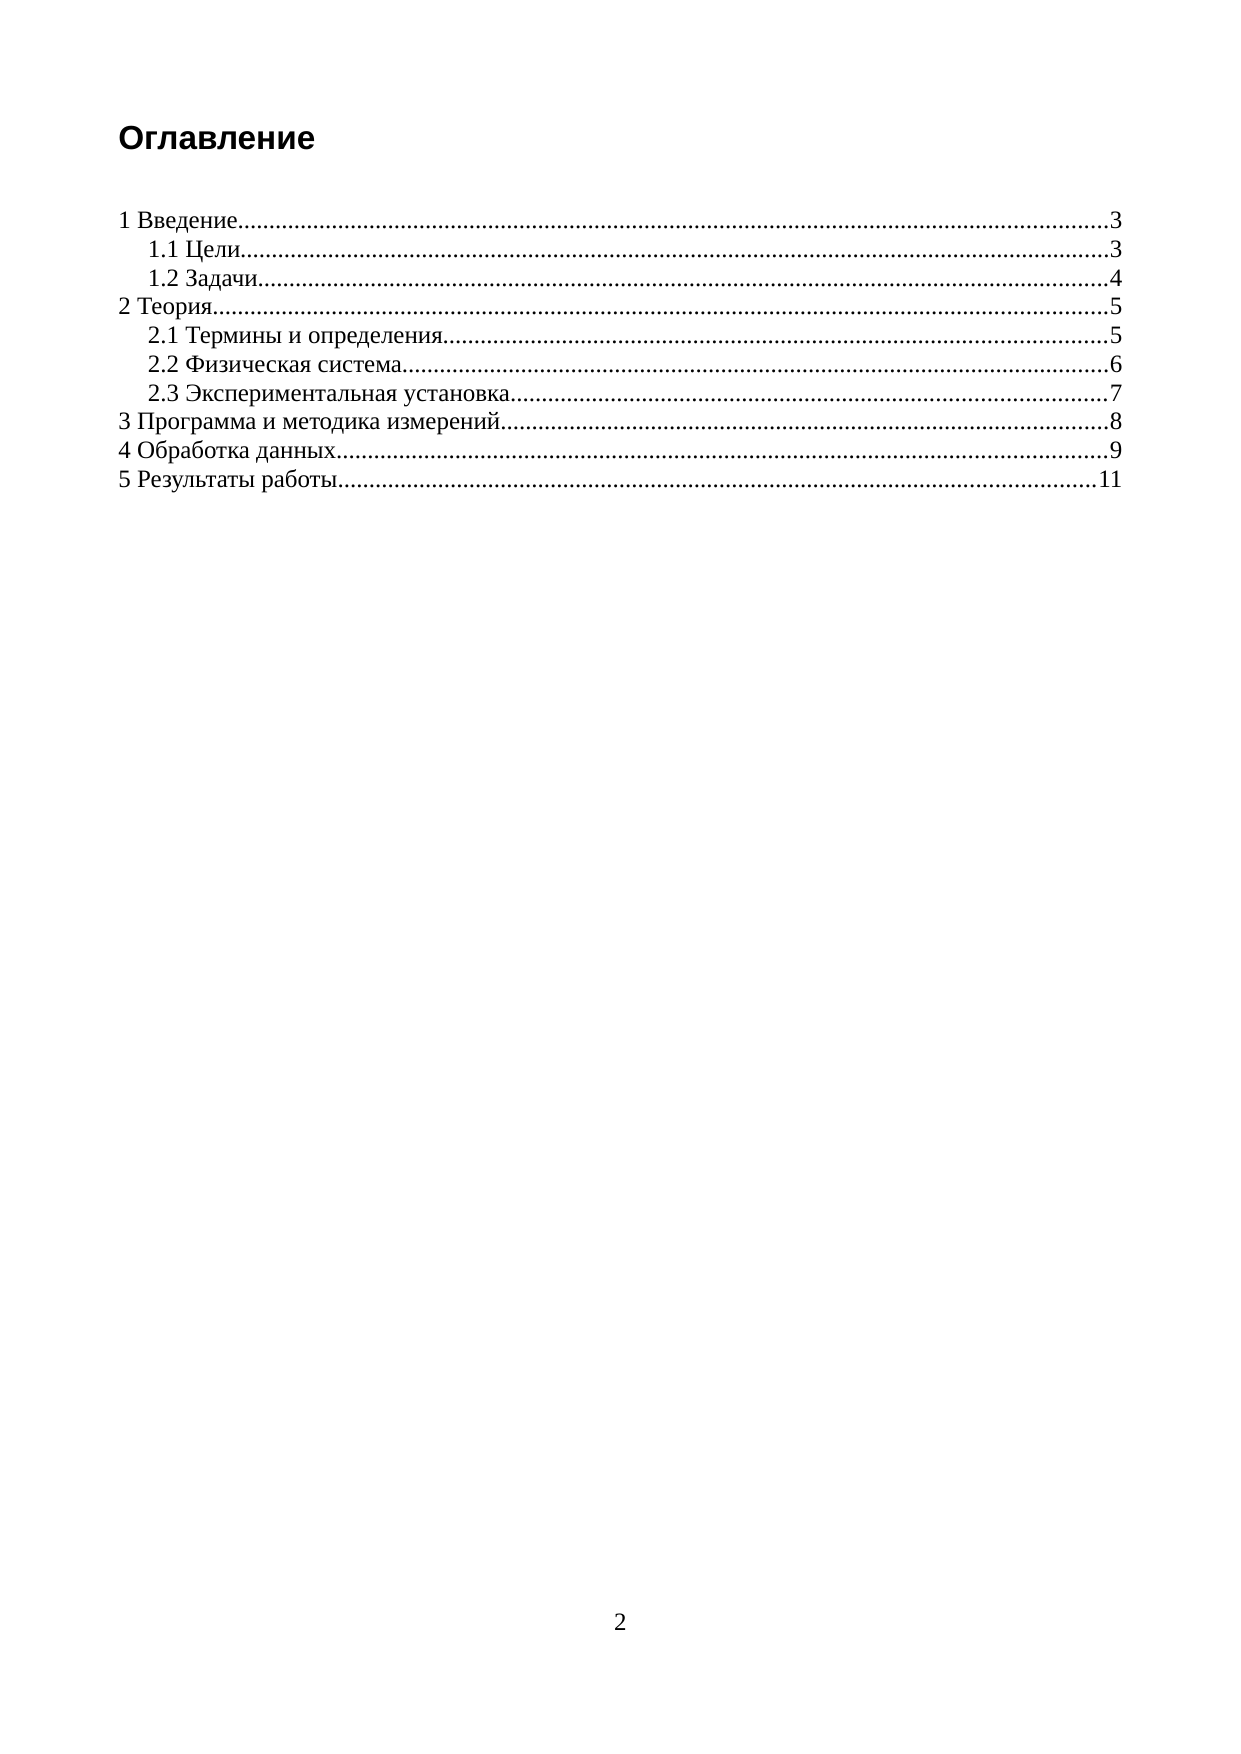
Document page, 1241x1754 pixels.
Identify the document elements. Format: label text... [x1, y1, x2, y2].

text 1.2 Задачи 4 [148, 263, 1122, 291]
subtitle Оглавление [118, 118, 1122, 157]
text 2.3 Экспериментальная установка 7 [148, 378, 1122, 406]
text 4 Обработка данных 9 [118, 435, 1122, 464]
text 2 Теория 5 [118, 291, 1122, 320]
text 1 Введение 3 [118, 205, 1122, 234]
text 3 Программа и методика измерений 8 [118, 406, 1122, 435]
text 1.1 Цели 3 [148, 234, 1122, 263]
text 2.1 Термины и определения 5 [148, 320, 1122, 349]
text 5 Результаты работы 11 [118, 464, 1122, 493]
text 2.2 Физическая система 6 [148, 349, 1122, 378]
